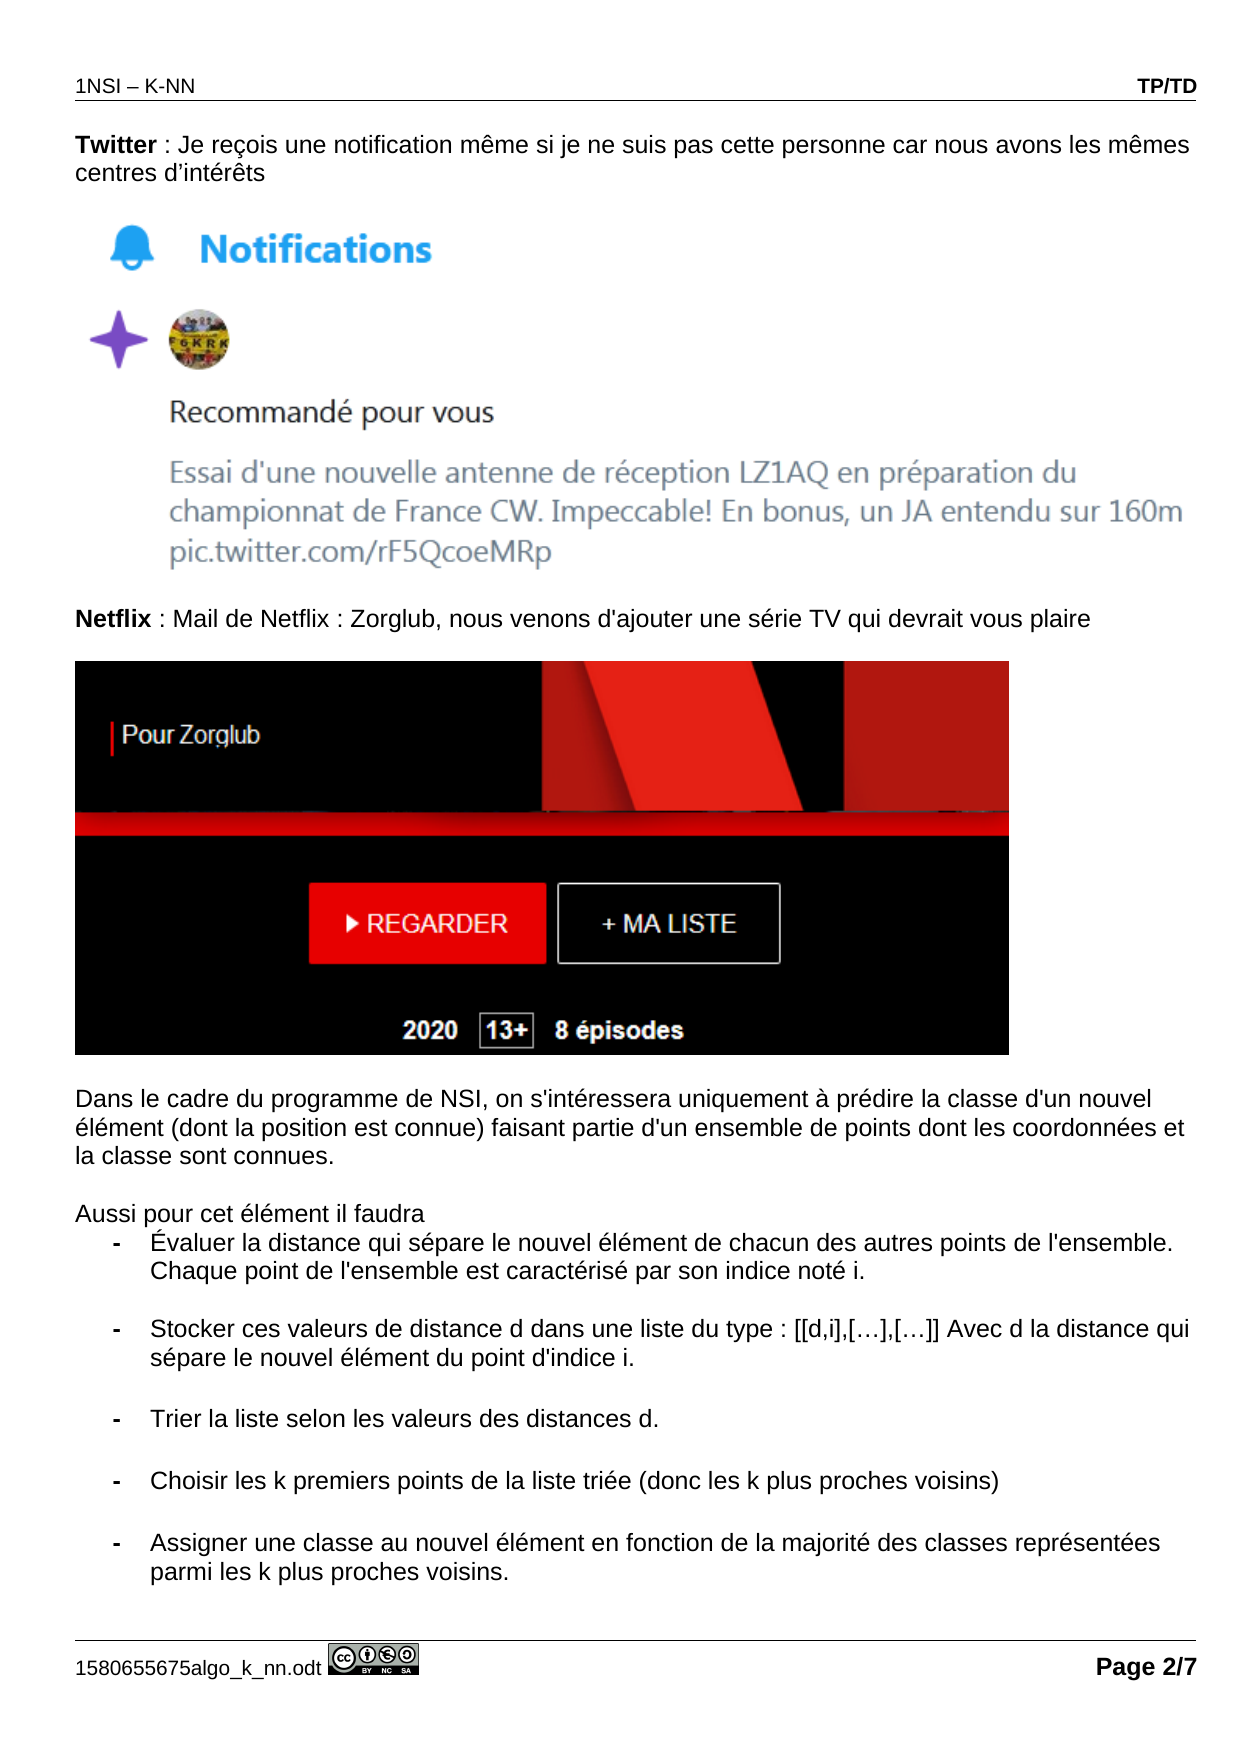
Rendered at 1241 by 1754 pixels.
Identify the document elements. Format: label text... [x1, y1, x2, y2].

picture [75, 215, 1196, 576]
picture [75, 661, 1009, 1055]
picture [328, 1643, 419, 1675]
list Évaluer la distance qui sépare le nouvel élément de chacun des autres points de l'ensemble. Chaque point de l'ensemble est caractérisé par son indice noté i. [112, 1227, 1196, 1285]
list Trier la liste selon les valeurs des distances d. [112, 1404, 1196, 1433]
text Dans le cadre du programme de NSI, on s'intéressera uniquement à prédire la classe d'un nouvel élément (dont la position est connue) faisant partie d'un ensemble de points dont les coordonnées et la classe sont connues. [75, 1084, 1196, 1170]
text Netflix : Mail de Netflix : Zorglub, nous venons d'ajouter une série TV qui devrait vous plaire [75, 604, 1196, 633]
list Choisir les k premiers points de la liste triée (donc les k plus proches voisins) [112, 1466, 1196, 1495]
list Assigner une classe au nouvel élément en fonction de la majorité des classes représentées parmi les k plus proches voisins. [112, 1528, 1196, 1585]
list Stocker ces valeurs de distance d dans une liste du type : [[d,i],[…],[…]] Avec d la distance qui sépare le nouvel élément du point d'indice i. [112, 1314, 1196, 1371]
text Twitter : Je reçois une notification même si je ne suis pas cette personne car nous avons les mêmes centres d’intérêts [75, 129, 1196, 187]
text Aussi pour cet élément il faudra [75, 1199, 1196, 1227]
